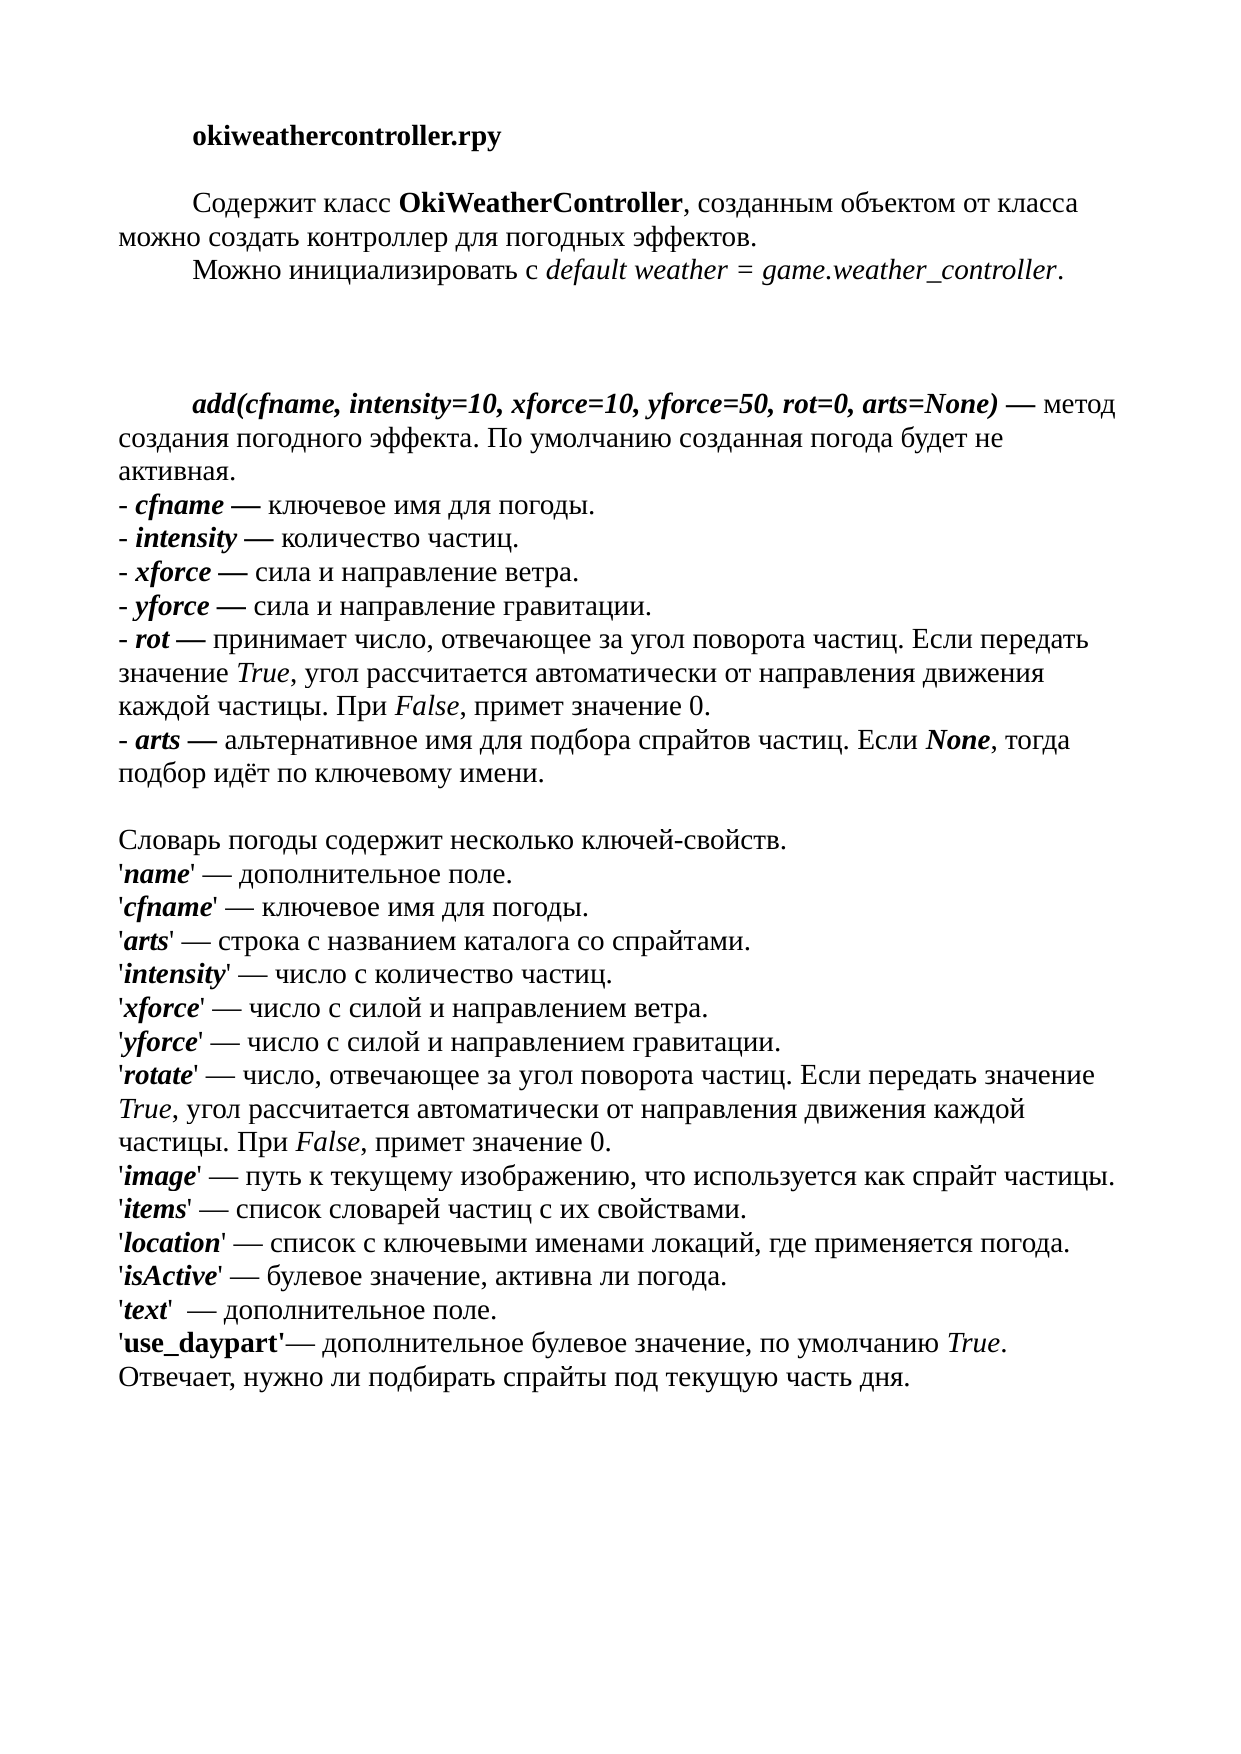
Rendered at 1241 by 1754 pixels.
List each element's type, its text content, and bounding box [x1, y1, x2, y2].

text Содержит класс OkiWeatherController, созданным объектом от класса можно создать контроллер для погодных эффектов. [118, 185, 1122, 252]
text 'items' — список словарей частиц с их свойствами. [118, 1191, 1122, 1225]
text okiweathercontroller.rpy [118, 118, 1122, 152]
text 'yforce' — число с силой и направлением гравитации. [118, 1024, 1122, 1057]
text 'arts' — строка с названием каталога со спрайтами. [118, 923, 1122, 957]
text 'rotate' — число, отвечающее за угол поворота частиц. Если передать значение True, угол рассчитается автоматически от направления движения каждой частицы. При False, примет значение 0. [118, 1057, 1122, 1158]
text Можно инициализировать c default weather = game.weather_controller. [118, 252, 1122, 286]
text - xforce — сила и направление ветра. [118, 554, 1122, 588]
text 'name' — дополнительное поле. [118, 856, 1122, 889]
text - cfname — ключевое имя для погоды. [118, 487, 1122, 521]
text - arts — альтернативное имя для подбора спрайтов частиц. Если None, тогда подбор идёт по ключевому имени. [118, 722, 1122, 789]
text 'isActive' — булевое значение, активна ли погода. [118, 1258, 1122, 1292]
text Словарь погоды содержит несколько ключей-свойств. [118, 822, 1122, 856]
text - yforce — сила и направление гравитации. [118, 588, 1122, 621]
text 'text' — дополнительное поле. [118, 1292, 1122, 1326]
text add(cfname, intensity=10, xforce=10, yforce=50, rot=0, arts=None) — метод создания погодного эффекта. По умолчанию созданная погода будет не активная. [118, 386, 1122, 487]
text 'use_daypart'— дополнительное булевое значение, по умолчанию True. Отвечает, нужно ли подбирать спрайты под текущую часть дня. [118, 1326, 1122, 1393]
text 'cfname' — ключевое имя для погоды. [118, 889, 1122, 923]
text - rot — принимает число, отвечающее за угол поворота частиц. Если передать значение True, угол рассчитается автоматически от направления движения каждой частицы. При False, примет значение 0. [118, 621, 1122, 722]
text - intensity — количество частиц. [118, 521, 1122, 554]
text 'intensity' — число с количество частиц. [118, 957, 1122, 990]
text 'image' — путь к текущему изображению, что используется как спрайт частицы. [118, 1158, 1122, 1191]
text 'xforce' — число с силой и направлением ветра. [118, 990, 1122, 1024]
text 'location' — список с ключевыми именами локаций, где применяется погода. [118, 1225, 1122, 1258]
